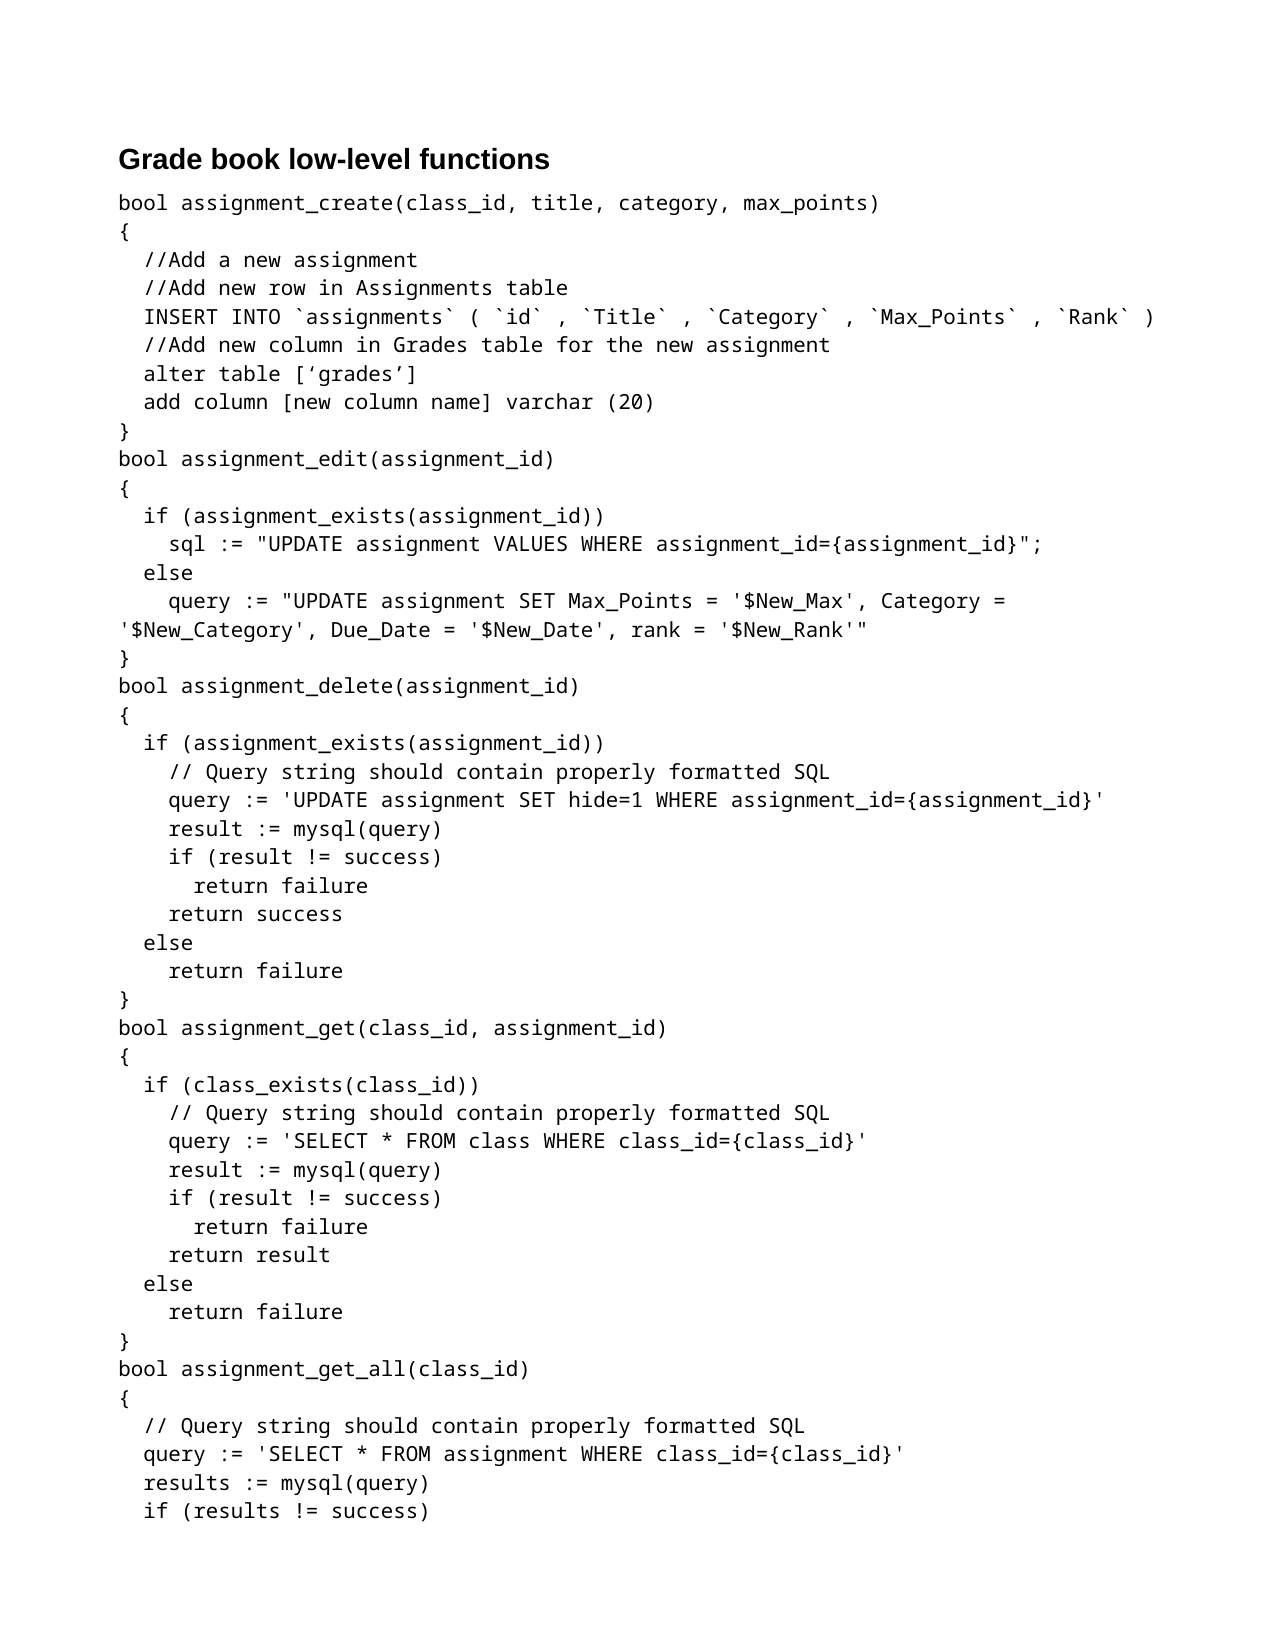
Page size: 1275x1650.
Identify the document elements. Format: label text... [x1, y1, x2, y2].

text //Add new column in Grades table for the new assignment [118, 330, 1157, 359]
text alter table [‘grades’] [118, 359, 1157, 387]
text else [118, 558, 1157, 586]
text query := "UPDATE assignment SET Max_Points = '$New_Max', Category = '$New_Category', Due_Date = '$New_Date', rank = '$New_Rank'" [118, 586, 1157, 643]
text results := mysql(query) [118, 1468, 1157, 1496]
text } [118, 643, 1157, 672]
text return failure [118, 956, 1157, 984]
text if (result != success) [118, 1183, 1157, 1212]
text if (result != success) [118, 842, 1157, 871]
text query := 'SELECT * FROM assignment WHERE class_id={class_id}' [118, 1439, 1157, 1468]
text else [118, 928, 1157, 956]
text return failure [118, 871, 1157, 899]
text return failure [118, 1297, 1157, 1326]
subtitle Grade book low-level functions [118, 143, 1157, 176]
text bool assignment_get_all(class_id) [118, 1354, 1157, 1383]
text result := mysql(query) [118, 1155, 1157, 1183]
text } [118, 984, 1157, 1013]
text if (assignment_exists(assignment_id)) [118, 501, 1157, 529]
text bool assignment_create(class_id, title, category, max_points) [118, 188, 1157, 217]
text bool assignment_edit(assignment_id) [118, 444, 1157, 473]
text // Query string should contain properly formatted SQL [118, 1411, 1157, 1439]
text return result [118, 1240, 1157, 1269]
text return failure [118, 1212, 1157, 1240]
text query := 'SELECT * FROM class WHERE class_id={class_id}' [118, 1127, 1157, 1155]
text { [118, 1383, 1157, 1411]
text result := mysql(query) [118, 814, 1157, 842]
text { [118, 700, 1157, 728]
text INSERT INTO `assignments` ( `id` , `Title` , `Category` , `Max_Points` , `Rank` ) [118, 302, 1157, 330]
text { [118, 1041, 1157, 1070]
text if (results != success) [118, 1496, 1157, 1525]
text { [118, 473, 1157, 501]
text return success [118, 899, 1157, 928]
text } [118, 416, 1157, 444]
text // Query string should contain properly formatted SQL [118, 1098, 1157, 1127]
text // Query string should contain properly formatted SQL [118, 757, 1157, 785]
text add column [new column name] varchar (20) [118, 387, 1157, 416]
text //Add new row in Assignments table [118, 273, 1157, 302]
text bool assignment_delete(assignment_id) [118, 672, 1157, 700]
text else [118, 1269, 1157, 1297]
text if (class_exists(class_id)) [118, 1070, 1157, 1098]
text bool assignment_get(class_id, assignment_id) [118, 1013, 1157, 1041]
text } [118, 1326, 1157, 1354]
text if (assignment_exists(assignment_id)) [118, 728, 1157, 757]
text { [118, 217, 1157, 245]
text //Add a new assignment [118, 245, 1157, 273]
text sql := "UPDATE assignment VALUES WHERE assignment_id={assignment_id}"; [118, 529, 1157, 558]
text query := 'UPDATE assignment SET hide=1 WHERE assignment_id={assignment_id}' [118, 785, 1157, 814]
